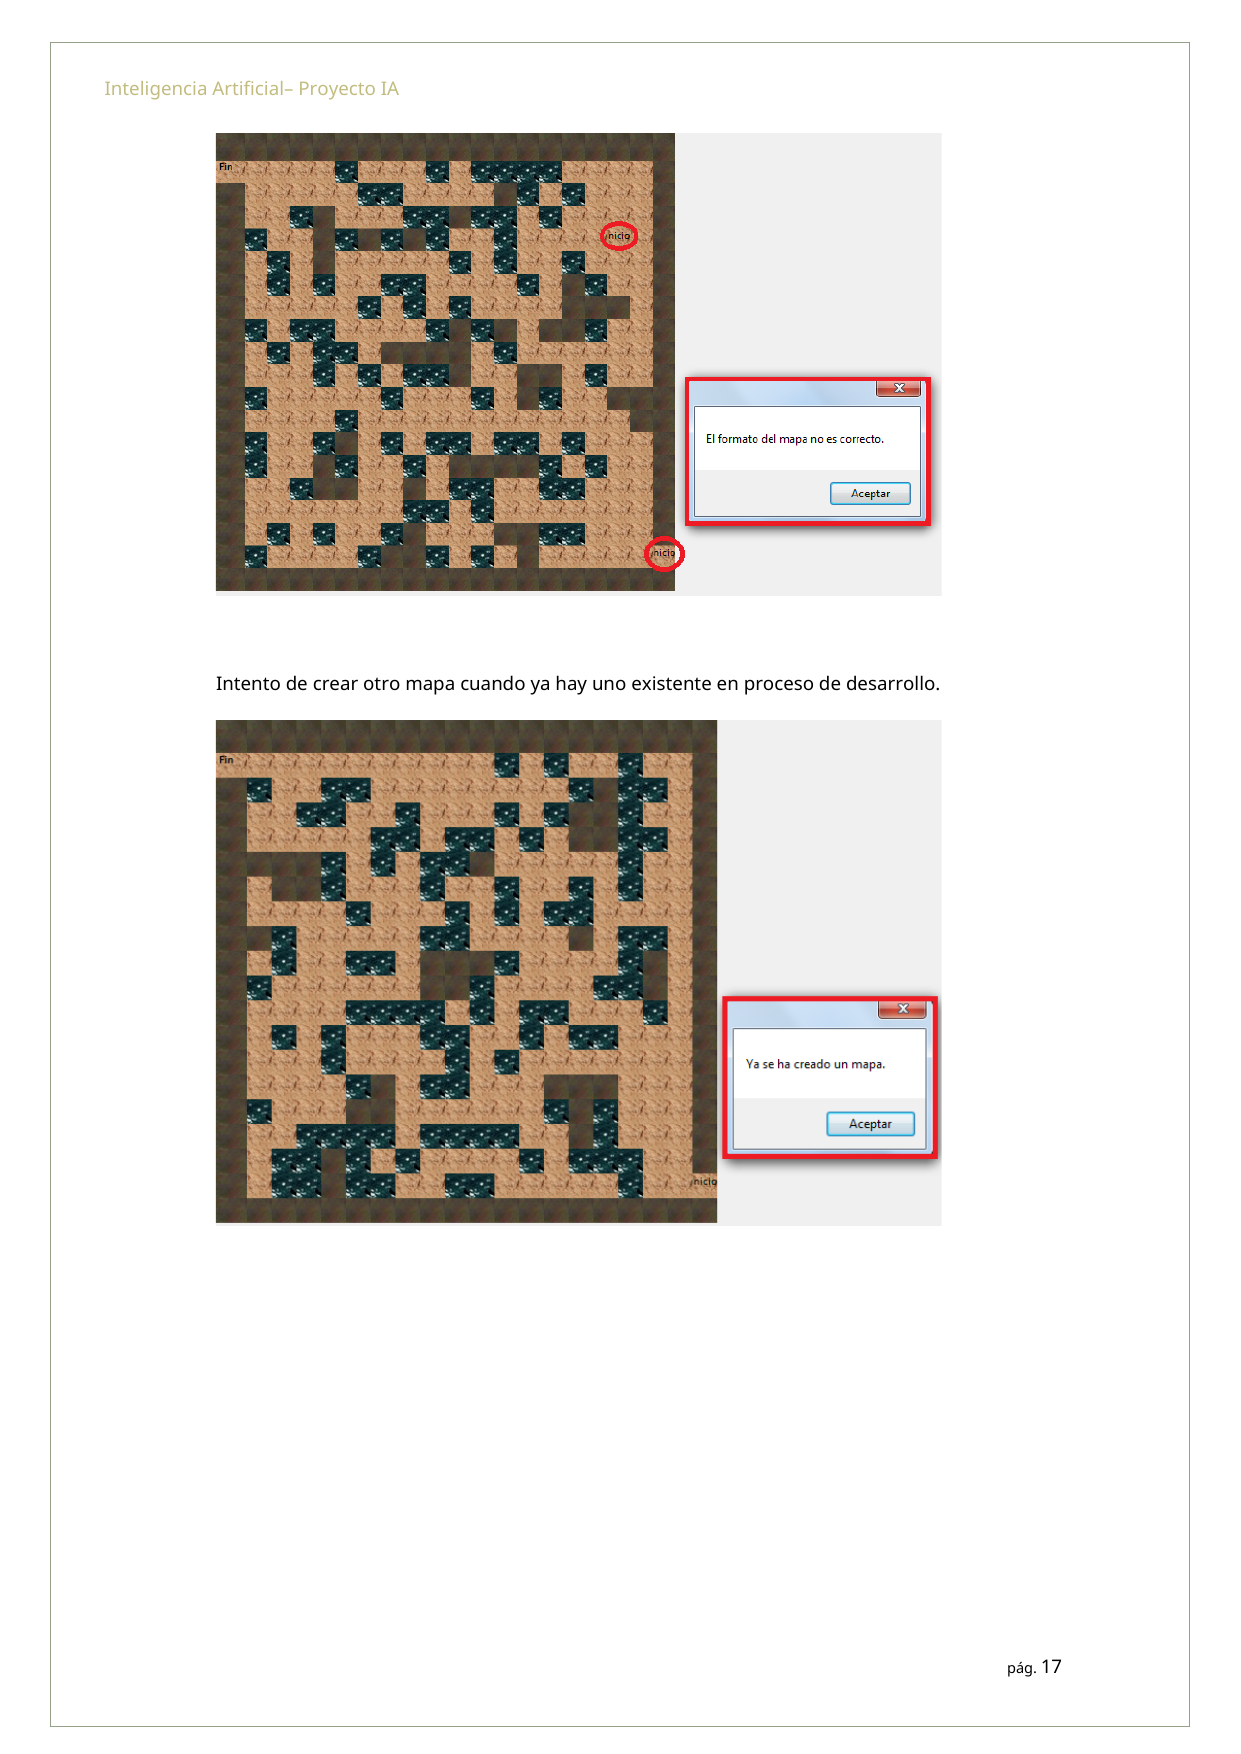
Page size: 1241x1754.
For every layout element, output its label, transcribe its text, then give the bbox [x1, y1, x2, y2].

picture [215, 720, 942, 1226]
picture [215, 133, 942, 596]
text Intento de crear otro mapa cuando ya hay uno existente en proceso de desarrollo. [216, 670, 1062, 696]
